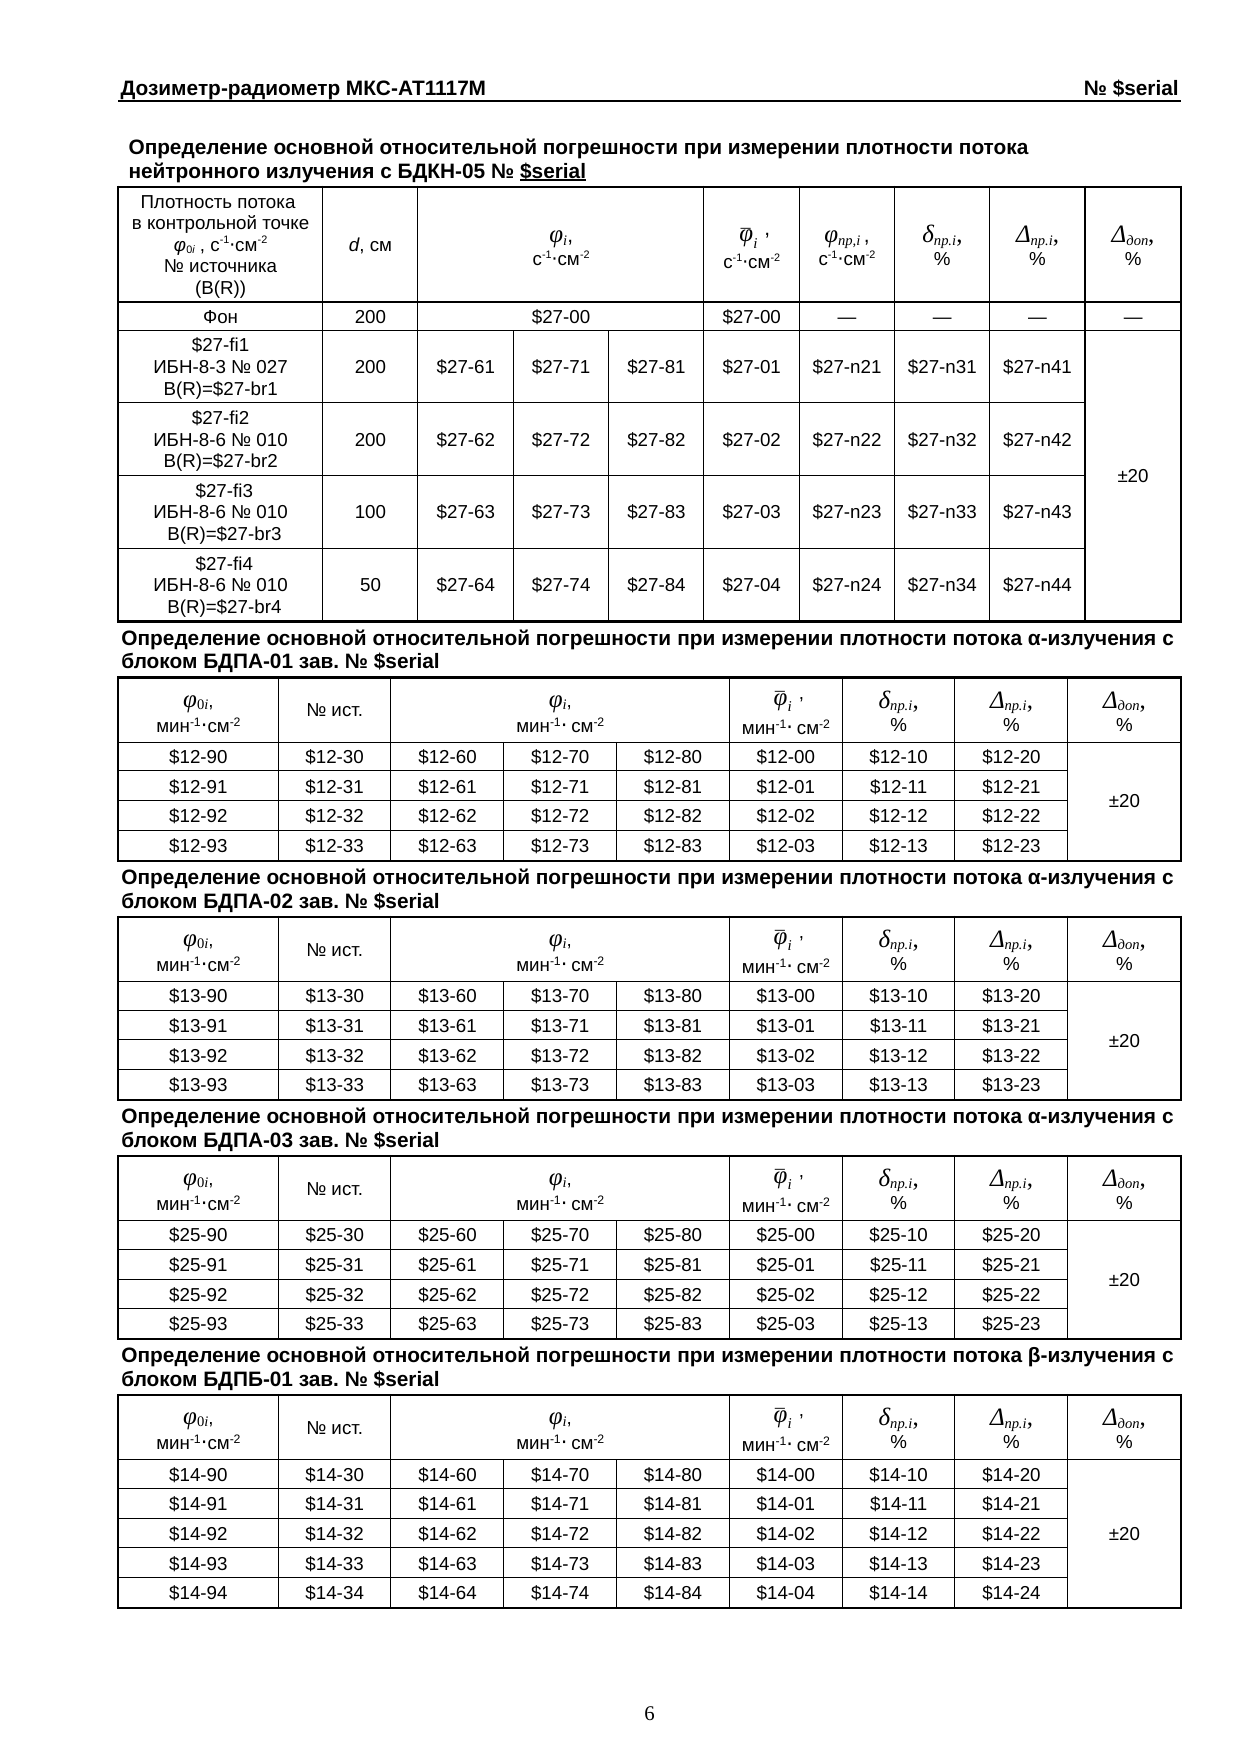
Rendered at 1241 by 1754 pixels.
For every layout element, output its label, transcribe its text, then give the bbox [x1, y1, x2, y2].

table_cell № ист. [279, 1396, 390, 1459]
table_cell ±20 [1068, 982, 1180, 1099]
table_cell $14-90 [119, 1460, 278, 1488]
table_cell $25-31 [279, 1250, 390, 1278]
table_cell $13-62 [391, 1040, 503, 1069]
table_cell $25-30 [279, 1221, 390, 1249]
table_cell $12-22 [955, 801, 1067, 830]
table_cell δпр.i, % [843, 1396, 954, 1459]
table_cell $27-73 [514, 476, 608, 547]
table_cell Δдоп, % [1068, 1157, 1180, 1220]
table_cell $27-n32 [895, 403, 989, 475]
table_cell $12-30 [279, 743, 390, 770]
table_cell $14-60 [391, 1460, 503, 1488]
table_cell $14-92 [119, 1519, 278, 1547]
table_cell $27-82 [609, 403, 703, 475]
table_cell 100 [323, 476, 417, 547]
table_cell $13-01 [730, 1011, 842, 1039]
table_cell $25-10 [843, 1221, 954, 1249]
table_cell $25-71 [504, 1250, 616, 1278]
table_cell $14-30 [279, 1460, 390, 1488]
table_cell $14-23 [955, 1548, 1067, 1577]
table_cell Δпр.i, % [990, 188, 1084, 301]
table_cell $14-33 [279, 1548, 390, 1577]
table_cell $25-90 [119, 1221, 278, 1249]
table_cell $27-74 [514, 549, 608, 620]
table_cell , мин-1⋅ см-2 [730, 918, 842, 981]
table_cell δпр.i, % [895, 188, 989, 301]
table_cell $12-03 [730, 831, 842, 859]
table_cell $14-02 [730, 1519, 842, 1547]
table_cell 200 [323, 331, 417, 402]
table_cell , мин-1⋅ см-2 [730, 1396, 842, 1459]
table_cell $12-33 [279, 831, 390, 859]
table_cell $25-80 [617, 1221, 729, 1249]
table_cell , мин-1⋅ см-2 [730, 679, 842, 742]
table_cell — [990, 303, 1084, 330]
table_cell $14-61 [391, 1489, 503, 1518]
table_cell $13-80 [617, 982, 729, 1009]
table_cell $27-02 [704, 403, 799, 475]
table_cell № ист. [279, 679, 390, 742]
table_cell $25-02 [730, 1280, 842, 1308]
table_cell $27-n43 [990, 476, 1084, 547]
table_cell $12-12 [843, 801, 954, 830]
table_cell 50 [323, 549, 417, 620]
table_cell $13-90 [119, 982, 278, 1009]
table_cell $25-01 [730, 1250, 842, 1278]
table_cell φ0i, мин-1⋅см-2 [119, 1396, 278, 1459]
table_cell $13-03 [730, 1070, 842, 1099]
table_cell $14-62 [391, 1519, 503, 1547]
table_cell φi, мин-1⋅ см-2 [391, 918, 729, 981]
table_cell № ист. [279, 1157, 390, 1220]
table_cell $27-04 [704, 549, 799, 620]
table_cell $27-n31 [895, 331, 989, 402]
table_cell , с-1⋅см-2 [704, 188, 799, 301]
table_cell $13-10 [843, 982, 954, 1009]
table_cell 200 [323, 303, 417, 330]
table_cell $27-fi3 ИБН-8-6 № 010 B(R)=$27-br3 [119, 476, 322, 547]
table_cell $14-83 [617, 1548, 729, 1577]
table_cell φпр,i , с-1⋅см-2 [800, 188, 894, 301]
table_cell $12-93 [119, 831, 278, 859]
table_cell $13-82 [617, 1040, 729, 1069]
table_cell $27-00 [418, 303, 703, 330]
table_cell $27-n33 [895, 476, 989, 547]
table_cell $14-22 [955, 1519, 1067, 1547]
table_cell $27-01 [704, 331, 799, 402]
table_cell $13-33 [279, 1070, 390, 1099]
table_cell $12-21 [955, 771, 1067, 800]
table_cell $13-71 [504, 1011, 616, 1039]
table_cell $27-fi1 ИБН-8-3 № 027 B(R)=$27-br1 [119, 331, 322, 402]
table_cell $14-72 [504, 1519, 616, 1547]
table_cell $25-22 [955, 1280, 1067, 1308]
table_cell $27-61 [418, 331, 513, 402]
table_cell $14-84 [617, 1578, 729, 1607]
table_cell $14-80 [617, 1460, 729, 1488]
table_cell $13-12 [843, 1040, 954, 1069]
table_cell $12-62 [391, 801, 503, 830]
table_cell $12-20 [955, 743, 1067, 770]
table_cell $27-81 [609, 331, 703, 402]
table_cell δпр.i, % [843, 1157, 954, 1220]
table_cell $27-n21 [800, 331, 894, 402]
table_cell $14-71 [504, 1489, 616, 1518]
table_cell $27-00 [704, 303, 799, 330]
table_cell $25-20 [955, 1221, 1067, 1249]
table_cell $25-60 [391, 1221, 503, 1249]
table_cell $13-92 [119, 1040, 278, 1069]
table_cell $14-64 [391, 1578, 503, 1607]
table_cell $14-20 [955, 1460, 1067, 1488]
table_cell Δпр.i, % [955, 679, 1067, 742]
table_cell $25-70 [504, 1221, 616, 1249]
table_cell — [895, 303, 989, 330]
table_cell φi, мин-1⋅ см-2 [391, 1157, 729, 1220]
table_cell Δдоп, % [1068, 918, 1180, 981]
table_cell $12-72 [504, 801, 616, 830]
table_cell $14-00 [730, 1460, 842, 1488]
table_cell $13-32 [279, 1040, 390, 1069]
table_cell $13-22 [955, 1040, 1067, 1069]
table_cell Δдоп, % [1068, 1396, 1180, 1459]
table_cell $14-74 [504, 1578, 616, 1607]
table_cell $25-73 [504, 1309, 616, 1338]
table_cell № ист. [279, 918, 390, 981]
table_cell $25-33 [279, 1309, 390, 1338]
table_cell $14-24 [955, 1578, 1067, 1607]
table_cell $27-n42 [990, 403, 1084, 475]
table_cell $12-92 [119, 801, 278, 830]
table_cell ±20 [1086, 331, 1180, 620]
table_cell $25-61 [391, 1250, 503, 1278]
table_cell $14-14 [843, 1578, 954, 1607]
table_cell $13-30 [279, 982, 390, 1009]
table_cell $12-32 [279, 801, 390, 830]
table_cell $12-13 [843, 831, 954, 859]
table_cell ±20 [1068, 1460, 1180, 1607]
table_cell $27-83 [609, 476, 703, 547]
table_cell $25-72 [504, 1280, 616, 1308]
table_cell $14-73 [504, 1548, 616, 1577]
table_cell $27-n41 [990, 331, 1084, 402]
table_cell Δдоп, % [1068, 679, 1180, 742]
table_cell ±20 [1068, 1221, 1180, 1338]
table_cell $12-60 [391, 743, 503, 770]
table_cell $25-00 [730, 1221, 842, 1249]
table_cell φi, мин-1⋅ см-2 [391, 1396, 729, 1459]
table_cell $27-fi2 ИБН-8-6 № 010 B(R)=$27-br2 [119, 403, 322, 475]
table_cell $14-21 [955, 1489, 1067, 1518]
table_cell $25-63 [391, 1309, 503, 1338]
table_cell $25-62 [391, 1280, 503, 1308]
table_cell $27-03 [704, 476, 799, 547]
table_header Определение основной относительной погрешности при измерении плотности потока α-излучения с блоком БДПА-01 зав. № $serial [118, 623, 1181, 676]
table_cell , мин-1⋅ см-2 [730, 1157, 842, 1220]
table_cell $25-23 [955, 1309, 1067, 1338]
table_cell $12-00 [730, 743, 842, 770]
table_cell $14-81 [617, 1489, 729, 1518]
table_cell $13-60 [391, 982, 503, 1009]
table_cell $27-n22 [800, 403, 894, 475]
table_cell $12-11 [843, 771, 954, 800]
table_cell $25-21 [955, 1250, 1067, 1278]
table_cell $14-01 [730, 1489, 842, 1518]
table_cell $12-61 [391, 771, 503, 800]
table_cell $12-82 [617, 801, 729, 830]
table_cell φi, мин-1⋅ см-2 [391, 679, 729, 742]
table_cell Δпр.i, % [955, 918, 1067, 981]
table_cell $12-63 [391, 831, 503, 859]
table_cell $12-83 [617, 831, 729, 859]
table_cell δпр.i, % [843, 918, 954, 981]
table_cell $13-31 [279, 1011, 390, 1039]
table_cell $13-70 [504, 982, 616, 1009]
table_cell $14-04 [730, 1578, 842, 1607]
table_cell $14-70 [504, 1460, 616, 1488]
table_cell $14-94 [119, 1578, 278, 1607]
table_cell $13-83 [617, 1070, 729, 1099]
table_cell $12-91 [119, 771, 278, 800]
table_cell $13-93 [119, 1070, 278, 1099]
table_cell $27-n34 [895, 549, 989, 620]
table_cell $12-31 [279, 771, 390, 800]
table_cell $14-32 [279, 1519, 390, 1547]
table_cell $12-80 [617, 743, 729, 770]
table_cell $14-91 [119, 1489, 278, 1518]
table_cell $27-63 [418, 476, 513, 547]
table_header Определение основной относительной погрешности при измерении плотности потока α-излучения с блоком БДПА-03 зав. № $serial [118, 1101, 1181, 1155]
table_cell $13-00 [730, 982, 842, 1009]
table_cell φ0i, мин-1⋅см-2 [119, 918, 278, 981]
table_header Определение основной относительной погрешности при измерении плотности потока α-излучения с блоком БДПА-02 зав. № $serial [118, 862, 1181, 916]
table_cell $25-93 [119, 1309, 278, 1338]
table_cell $27-n44 [990, 549, 1084, 620]
table_cell 200 [323, 403, 417, 475]
table_cell $12-81 [617, 771, 729, 800]
table_cell φ0i, мин-1⋅см-2 [119, 679, 278, 742]
table_cell $12-73 [504, 831, 616, 859]
table_cell $13-20 [955, 982, 1067, 1009]
table_cell $27-fi4 ИБН-8-6 № 010 B(R)=$27-br4 [119, 549, 322, 620]
table_cell $14-34 [279, 1578, 390, 1607]
table_cell Δдоп, % [1086, 188, 1180, 301]
table_cell $14-03 [730, 1548, 842, 1577]
table_cell $13-11 [843, 1011, 954, 1039]
table_cell δпр.i, % [843, 679, 954, 742]
table_cell $27-84 [609, 549, 703, 620]
table_cell $27-72 [514, 403, 608, 475]
table_cell $27-n24 [800, 549, 894, 620]
table_cell $25-91 [119, 1250, 278, 1278]
table_cell Фон [119, 303, 322, 330]
table_cell $12-02 [730, 801, 842, 830]
table_cell $25-32 [279, 1280, 390, 1308]
table_cell Δпр.i, % [955, 1157, 1067, 1220]
table_cell $12-70 [504, 743, 616, 770]
table_cell — [1086, 303, 1180, 330]
table_cell $27-n23 [800, 476, 894, 547]
table_cell $14-31 [279, 1489, 390, 1518]
table_cell $25-81 [617, 1250, 729, 1278]
table_cell $25-82 [617, 1280, 729, 1308]
table_cell $12-23 [955, 831, 1067, 859]
table_cell $12-01 [730, 771, 842, 800]
table_cell $14-10 [843, 1460, 954, 1488]
table_cell $13-73 [504, 1070, 616, 1099]
table_cell φ0i, мин-1⋅см-2 [119, 1157, 278, 1220]
table_cell $13-61 [391, 1011, 503, 1039]
table_cell $27-71 [514, 331, 608, 402]
table_cell $14-63 [391, 1548, 503, 1577]
table_cell $25-12 [843, 1280, 954, 1308]
table_cell $14-11 [843, 1489, 954, 1518]
table_header Определение основной относительной погрешности при измерении плотности потока нейтронного излучения с БДКН-05 № $serial [118, 132, 1181, 186]
table_cell $25-03 [730, 1309, 842, 1338]
table_cell $14-93 [119, 1548, 278, 1577]
table_cell $13-63 [391, 1070, 503, 1099]
table_cell Δпр.i, % [955, 1396, 1067, 1459]
table_cell $13-81 [617, 1011, 729, 1039]
table_cell $13-23 [955, 1070, 1067, 1099]
table_cell $13-21 [955, 1011, 1067, 1039]
table_cell $12-71 [504, 771, 616, 800]
table_cell $25-83 [617, 1309, 729, 1338]
table_cell $27-62 [418, 403, 513, 475]
table_cell $14-82 [617, 1519, 729, 1547]
table_cell — [800, 303, 894, 330]
table_cell $12-90 [119, 743, 278, 770]
table_cell $27-64 [418, 549, 513, 620]
table_cell Плотность потока в контрольной точке φ0i , с-1⋅см-2 № источника (B(R)) [119, 188, 322, 301]
table_cell d, см [323, 188, 417, 301]
table_cell $13-13 [843, 1070, 954, 1099]
table_cell $14-13 [843, 1548, 954, 1577]
table_cell $13-72 [504, 1040, 616, 1069]
table_cell $14-12 [843, 1519, 954, 1547]
table_cell $13-91 [119, 1011, 278, 1039]
table_cell ±20 [1068, 743, 1180, 859]
table_cell $13-02 [730, 1040, 842, 1069]
table_header Определение основной относительной погрешности при измерении плотности потока β-излучения с блоком БДПБ-01 зав. № $serial [118, 1340, 1181, 1394]
table_cell $25-13 [843, 1309, 954, 1338]
table_cell $25-92 [119, 1280, 278, 1308]
table_cell $25-11 [843, 1250, 954, 1278]
table_cell $12-10 [843, 743, 954, 770]
table_cell φi, с-1⋅см-2 [418, 188, 703, 301]
